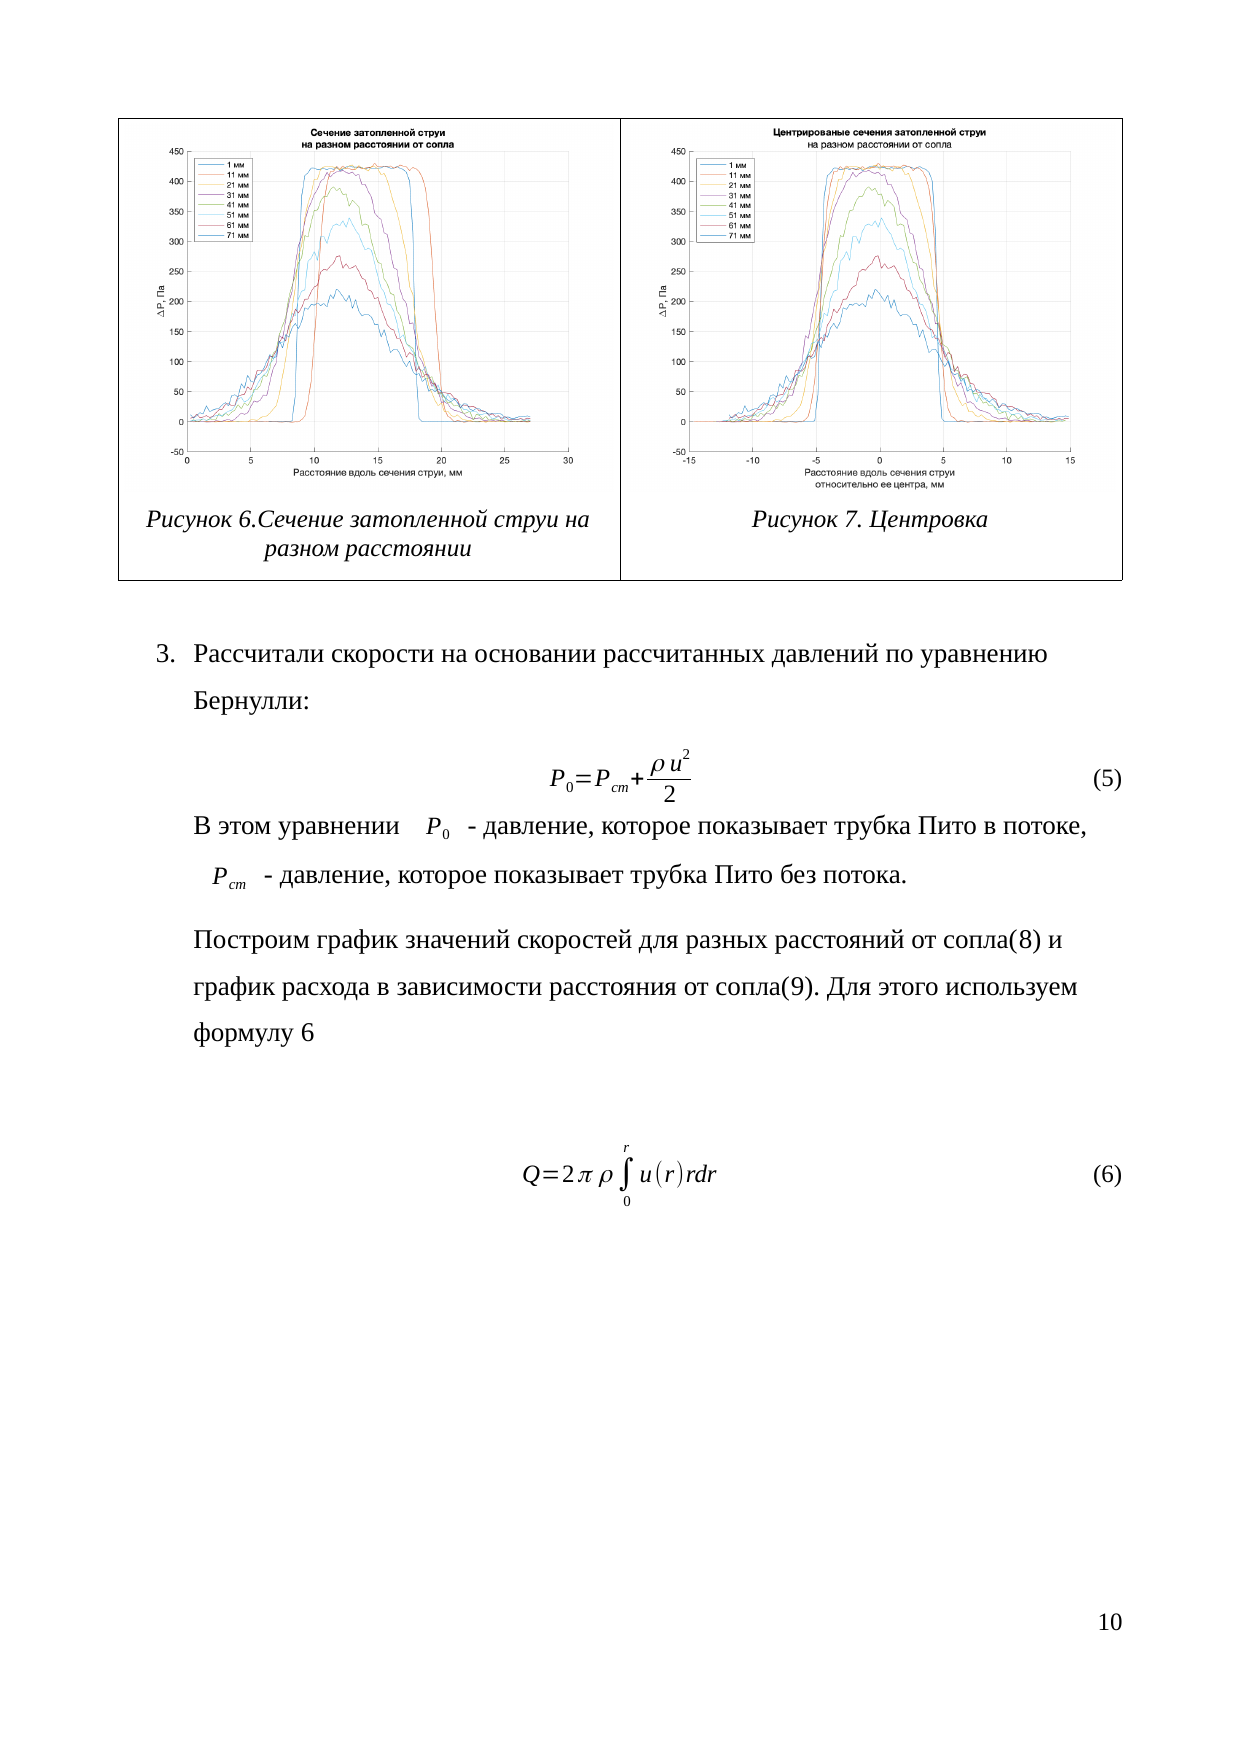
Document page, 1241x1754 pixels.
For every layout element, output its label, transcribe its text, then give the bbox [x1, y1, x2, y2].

list В этом уравнении - давление, которое показывает трубка Пито в потоке, - давление, которое показывает трубка Пито без потока. [156, 809, 1122, 893]
table_header Рисунок 6.Сечение затопленной струи на разном расстоянии [119, 119, 620, 580]
picture [123, 123, 615, 492]
list Рассчитали скорости на основании рассчитанных давлений по уравнению Бернулли: [156, 637, 1122, 715]
picture [625, 123, 1117, 492]
list Построим график значений скоростей для разных расстояний от сопла(Рисунок 8) и график расхода в зависимости расстояния от сопла(Рисунок 9). Для этого используем формулу 6 [156, 923, 1122, 1048]
table_header Рисунок 7. Центровка [621, 119, 1122, 580]
list (6) [155, 1139, 1122, 1210]
list (5) [118, 745, 1122, 809]
